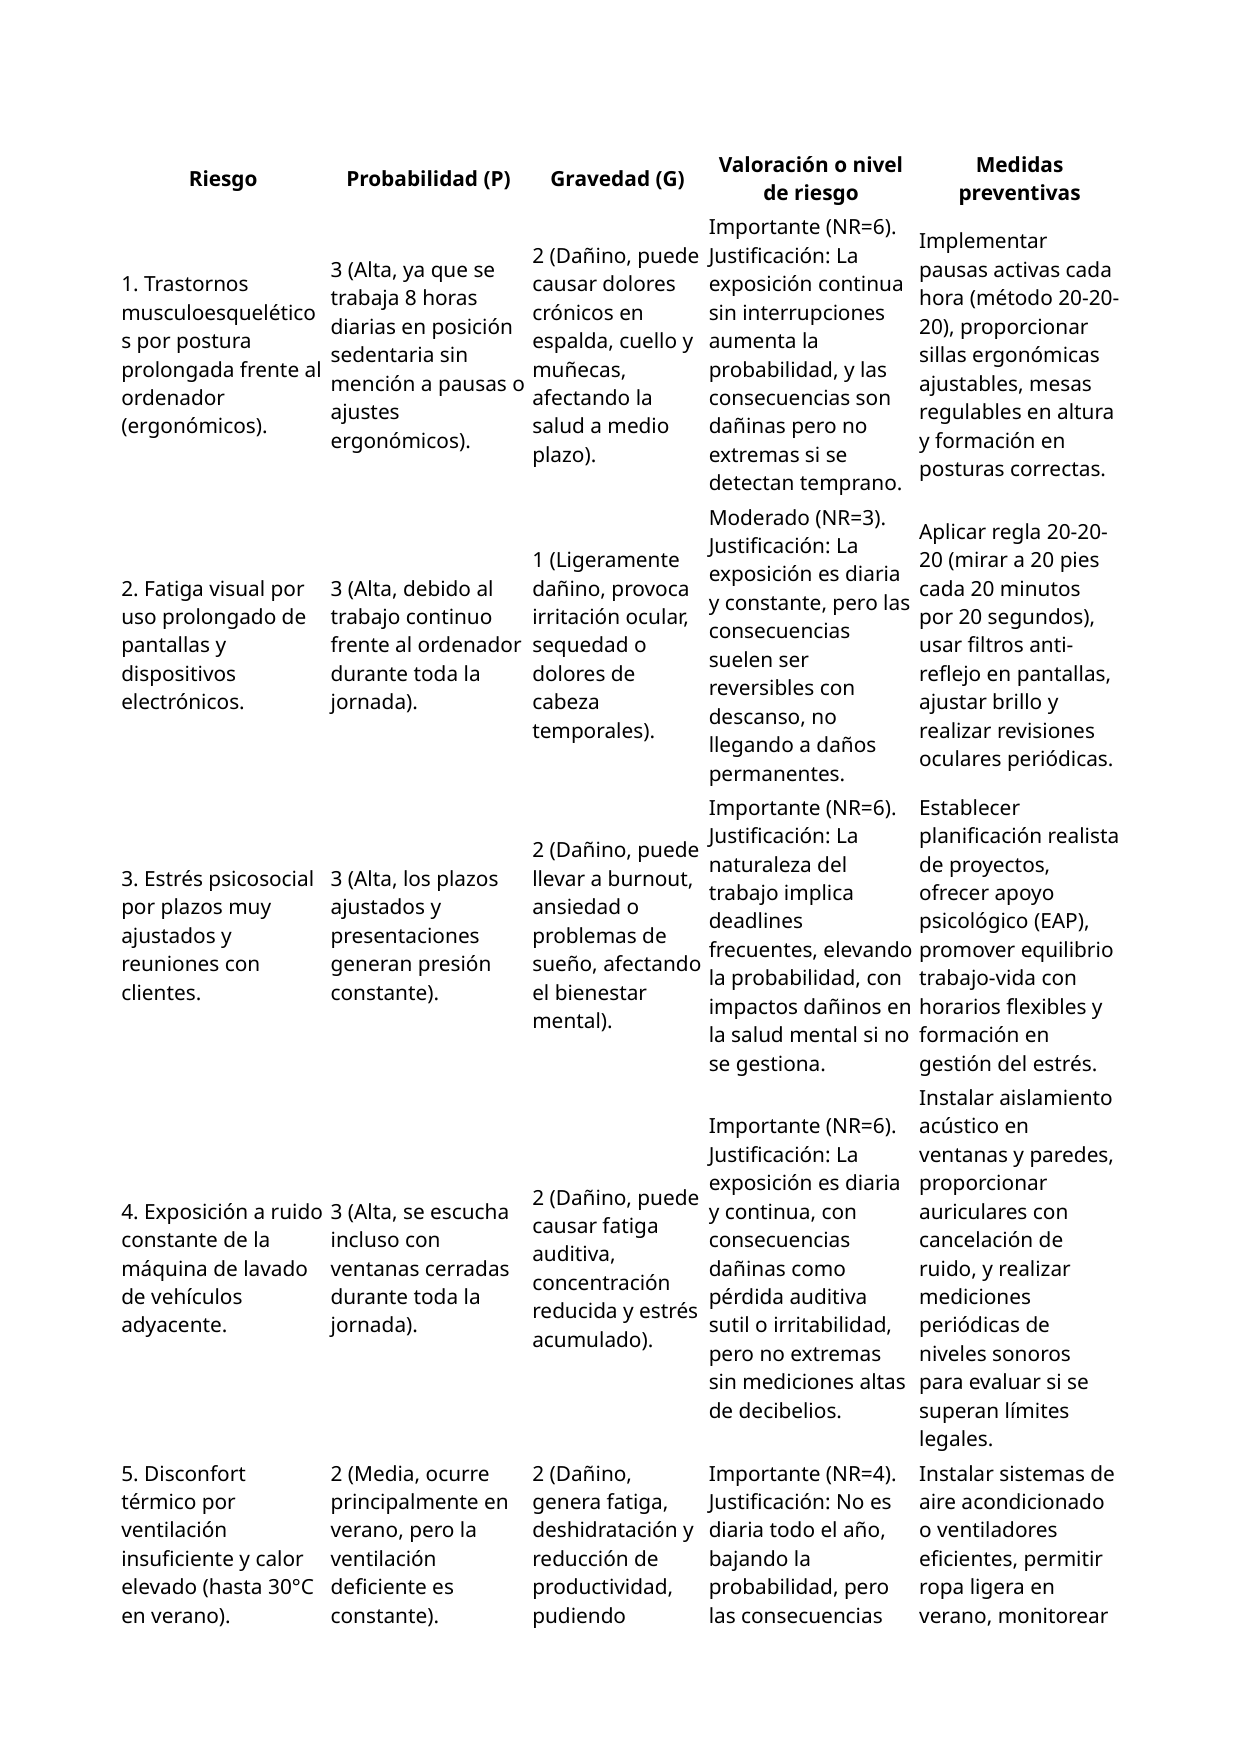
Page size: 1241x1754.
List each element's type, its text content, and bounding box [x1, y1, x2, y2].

table_cell 2 (Dañino, puede causar fatiga auditiva, concentración reducida y estrés acumulado). [529, 1080, 706, 1456]
table_cell 2. Fatiga visual por uso prolongado de pantallas y dispositivos electrónicos. [118, 500, 327, 790]
table_cell Implementar pausas activas cada hora (método 20-20-20), proporcionar sillas ergonómicas ajustables, mesas regulables en altura y formación en posturas correctas. [916, 210, 1123, 500]
table_header Probabilidad (P) [328, 147, 529, 209]
table_cell Instalar sistemas de aire acondicionado o ventiladores eficientes, permitir ropa ligera en verano, monitorear [916, 1456, 1123, 1632]
table_cell 2 (Dañino, puede causar dolores crónicos en espalda, cuello y muñecas, afectando la salud a medio plazo). [529, 210, 706, 500]
table_cell 3 (Alta, ya que se trabaja 8 horas diarias en posición sedentaria sin mención a pausas o ajustes ergonómicos). [328, 210, 529, 500]
table_cell Aplicar regla 20-20-20 (mirar a 20 pies cada 20 minutos por 20 segundos), usar filtros anti-reflejo en pantallas, ajustar brillo y realizar revisiones oculares periódicas. [916, 500, 1123, 790]
table_cell 3 (Alta, se escucha incluso con ventanas cerradas durante toda la jornada). [328, 1080, 529, 1456]
table_cell Importante (NR=6). Justificación: La exposición continua sin interrupciones aumenta la probabilidad, y las consecuencias son dañinas pero no extremas si se detectan temprano. [706, 210, 916, 500]
table_header Gravedad (G) [529, 147, 706, 209]
table_cell Importante (NR=4). Justificación: No es diaria todo el año, bajando la probabilidad, pero las consecuencias [706, 1456, 916, 1632]
table_cell Importante (NR=6). Justificación: La naturaleza del trabajo implica deadlines frecuentes, elevando la probabilidad, con impactos dañinos en la salud mental si no se gestiona. [706, 790, 916, 1080]
table_cell 2 (Dañino, puede llevar a burnout, ansiedad o problemas de sueño, afectando el bienestar mental). [529, 790, 706, 1080]
table_cell 4. Exposición a ruido constante de la máquina de lavado de vehículos adyacente. [118, 1080, 327, 1456]
table_cell 3 (Alta, debido al trabajo continuo frente al ordenador durante toda la jornada). [328, 500, 529, 790]
table_cell 5. Disconfort térmico por ventilación insuficiente y calor elevado (hasta 30°C en verano). [118, 1456, 327, 1632]
table_cell Instalar aislamiento acústico en ventanas y paredes, proporcionar auriculares con cancelación de ruido, y realizar mediciones periódicas de niveles sonoros para evaluar si se superan límites legales. [916, 1080, 1123, 1456]
table_cell 1 (Ligeramente dañino, provoca irritación ocular, sequedad o dolores de cabeza temporales). [529, 500, 706, 790]
table_cell 3 (Alta, los plazos ajustados y presentaciones generan presión constante). [328, 790, 529, 1080]
table_cell 2 (Dañino, genera fatiga, deshidratación y reducción de productividad, pudiendo [529, 1456, 706, 1632]
table_cell Importante (NR=6). Justificación: La exposición es diaria y continua, con consecuencias dañinas como pérdida auditiva sutil o irritabilidad, pero no extremas sin mediciones altas de decibelios. [706, 1080, 916, 1456]
table_header Riesgo [118, 147, 327, 209]
table_cell 2 (Media, ocurre principalmente en verano, pero la ventilación deficiente es constante). [328, 1456, 529, 1632]
table_header Medidas preventivas [916, 147, 1123, 209]
table_header Valoración o nivel de riesgo [706, 147, 916, 209]
table_cell 3. Estrés psicosocial por plazos muy ajustados y reuniones con clientes. [118, 790, 327, 1080]
table_cell Moderado (NR=3). Justificación: La exposición es diaria y constante, pero las consecuencias suelen ser reversibles con descanso, no llegando a daños permanentes. [706, 500, 916, 790]
table_cell Establecer planificación realista de proyectos, ofrecer apoyo psicológico (EAP), promover equilibrio trabajo-vida con horarios flexibles y formación en gestión del estrés. [916, 790, 1123, 1080]
table_cell 1. Trastornos musculoesqueléticos por postura prolongada frente al ordenador (ergonómicos). [118, 210, 327, 500]
